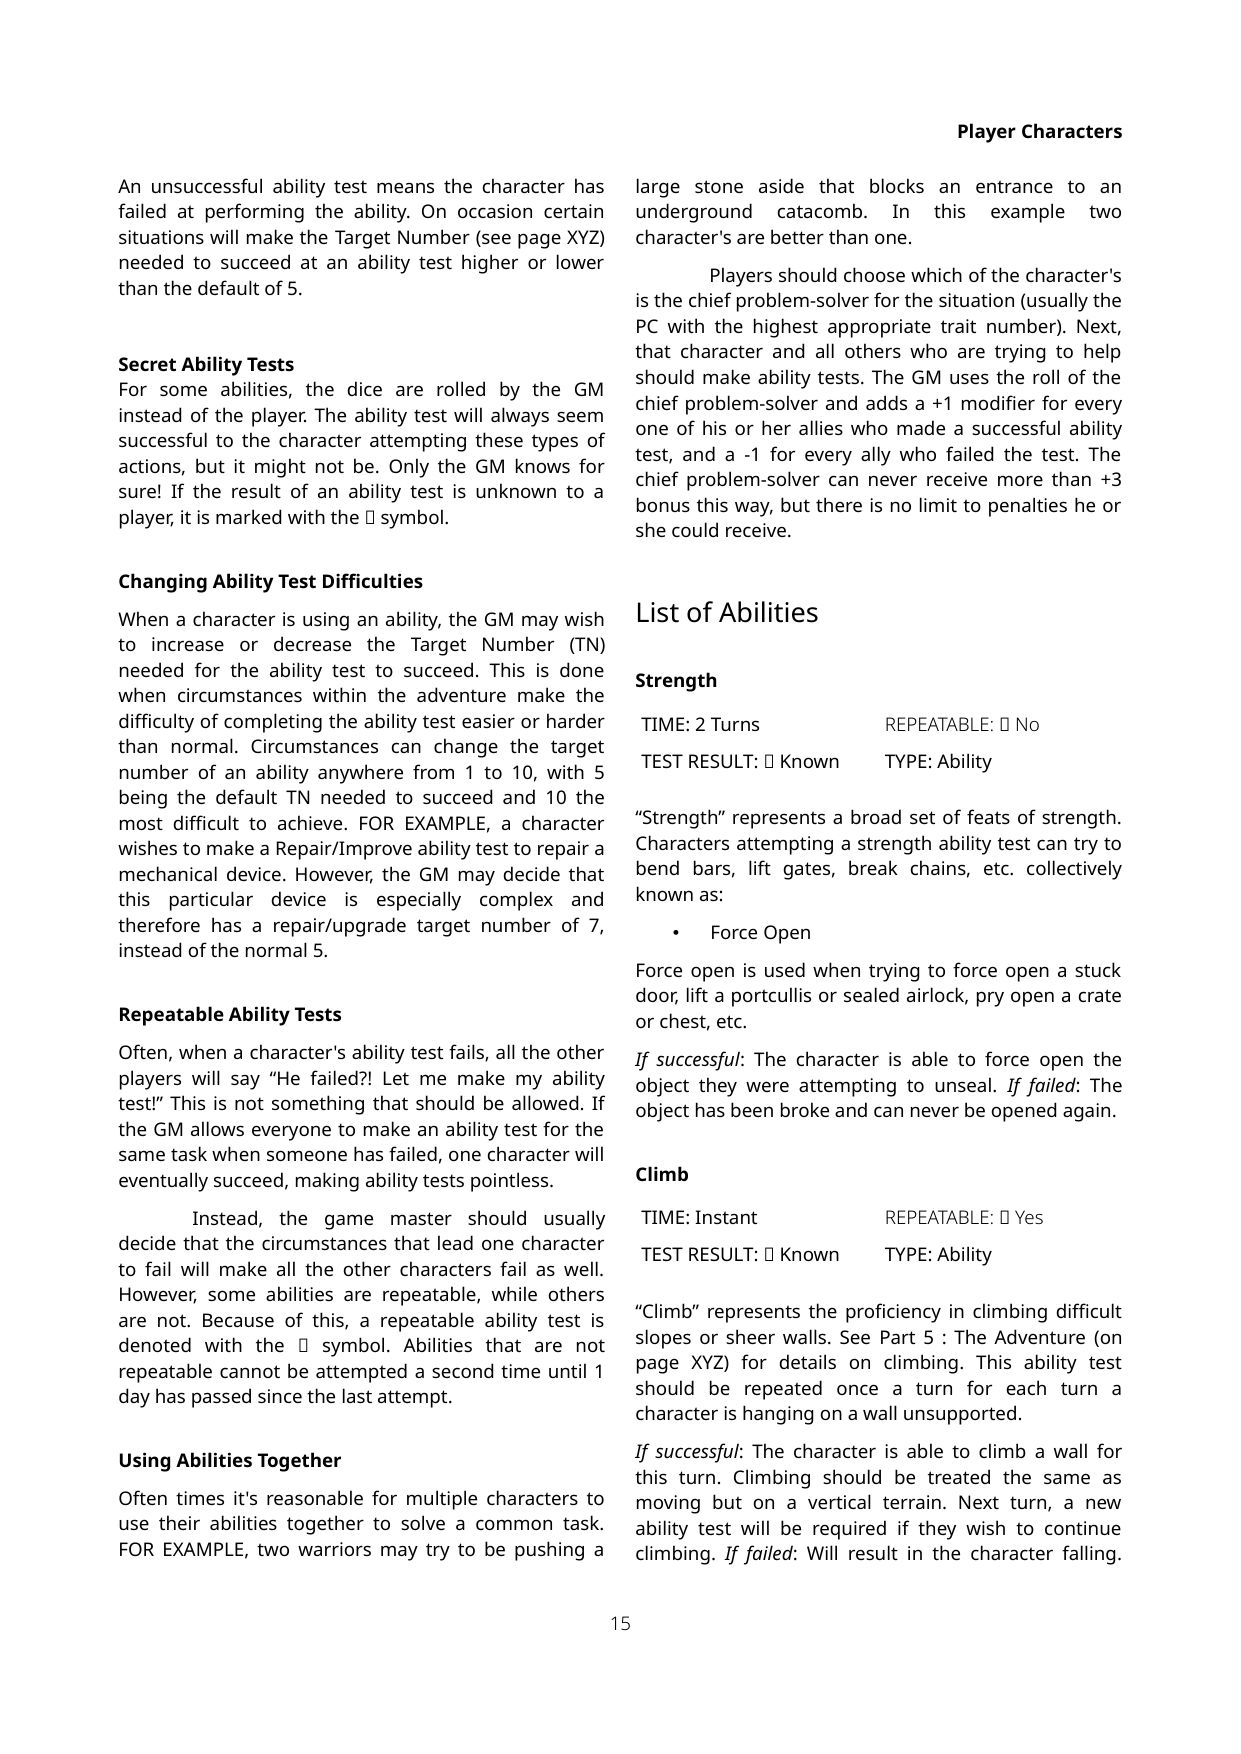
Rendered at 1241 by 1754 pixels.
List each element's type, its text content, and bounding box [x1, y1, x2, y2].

list Force Open [673, 919, 1122, 945]
table_cell TEST RESULT:  Known [635, 742, 879, 779]
table_header REPEATABLE:  No [879, 705, 1122, 742]
table_cell TEST RESULT:  Known [635, 1236, 879, 1273]
text Secret Ability Tests [118, 351, 605, 377]
table_header REPEATABLE:  Yes [879, 1199, 1122, 1236]
text Players should choose which of the character's is the chief problem-solver for the situation (usually the PC with the highest appropriate trait number). Next, that character and all others who are trying to help should make ability tests. The GM uses the roll of the chief problem-solver and adds a +1 modifier for every one of his or her allies who made a successful ability test, and a -1 for every ally who failed the test. The chief problem-solver can never receive more than +3 bonus this way, but there is no limit to penalties he or she could receive. [635, 262, 1122, 543]
text “Strength” represents a broad set of feats of strength. Characters attempting a strength ability test can try to bend bars, lift gates, break chains, etc. collectively known as: [635, 779, 1122, 907]
text If successful: The character is able to force open the object they were attempting to unseal. If failed: The object has been broke and can never be opened again. [635, 1046, 1122, 1123]
table_cell TYPE: Ability [879, 742, 1122, 779]
text Strength [635, 667, 1122, 693]
text Climb [635, 1161, 1122, 1186]
text Often times it's reasonable for multiple characters to use their abilities together to solve a common task. FOR EXAMPLE, two warriors may try to be pushing a [118, 1485, 605, 1562]
text When a character is using an ability, the GM may wish to increase or decrease the Target Number (TN) needed for the ability test to succeed. This is done when circumstances within the adventure make the difficulty of completing the ability test easier or harder than normal. Circumstances can change the target number of an ability anywhere from 1 to 10, with 5 being the default TN needed to succeed and 10 the most difficult to achieve. FOR EXAMPLE, a character wishes to make a Repair/Improve ability test to repair a mechanical device. However, the GM may decide that this particular device is especially complex and therefore has a repair/upgrade target number of 7, instead of the normal 5. [118, 606, 605, 963]
text Changing Ability Test Difficulties [118, 542, 605, 593]
text Force open is used when trying to force open a stuck door, lift a portcullis or sealed airlock, pry open a crate or chest, etc. [635, 957, 1122, 1034]
text Often, when a character's ability test fails, all the other players will say “He failed?! Let me make my ability test!” This is not something that should be allowed. If the GM allows everyone to make an ability test for the same task when someone has failed, one character will eventually succeed, making ability tests pointless. [118, 1039, 605, 1192]
text large stone aside that blocks an entrance to an underground catacomb. In this example two character's are better than one. [635, 173, 1122, 250]
text Instead, the game master should usually decide that the circumstances that lead one character to fail will make all the other characters fail as well. However, some abilities are repeatable, while others are not. Because of this, a repeatable ability test is denoted with the  symbol. Abilities that are not repeatable cannot be attempted a second time until 1 day has passed since the last attempt. [118, 1205, 605, 1409]
text An unsuccessful ability test means the character has failed at performing the ability. On occasion certain situations will make the Target Number (see page XYZ) needed to succeed at an ability test higher or lower than the default of 5. [118, 173, 605, 301]
text Using Abilities Together [118, 1422, 605, 1473]
text For some abilities, the dice are rolled by the GM instead of the player. The ability test will always seem successful to the character attempting these types of actions, but it might not be. Only the GM knows for sure! If the result of an ability test is unknown to a player, it is marked with the  symbol. [118, 377, 605, 530]
table_header TIME: 2 Turns [635, 705, 879, 742]
table_cell TYPE: Ability [879, 1236, 1122, 1273]
text Repeatable Ability Tests [118, 976, 605, 1027]
table_header TIME: Instant [635, 1199, 879, 1236]
text “Climb” represents the proficiency in climbing difficult slopes or sheer walls. See Part 5 : The Adventure (on page XYZ) for details on climbing. This ability test should be repeated once a turn for each turn a character is hanging on a wall unsupported. [635, 1273, 1122, 1426]
text List of Abilities [635, 593, 1122, 667]
text If successful: The character is able to climb a wall for this turn. Climbing should be treated the same as moving but on a vertical terrain. Next turn, a new ability test will be required if they wish to continue climbing. If failed: Will result in the character falling. [635, 1438, 1122, 1566]
